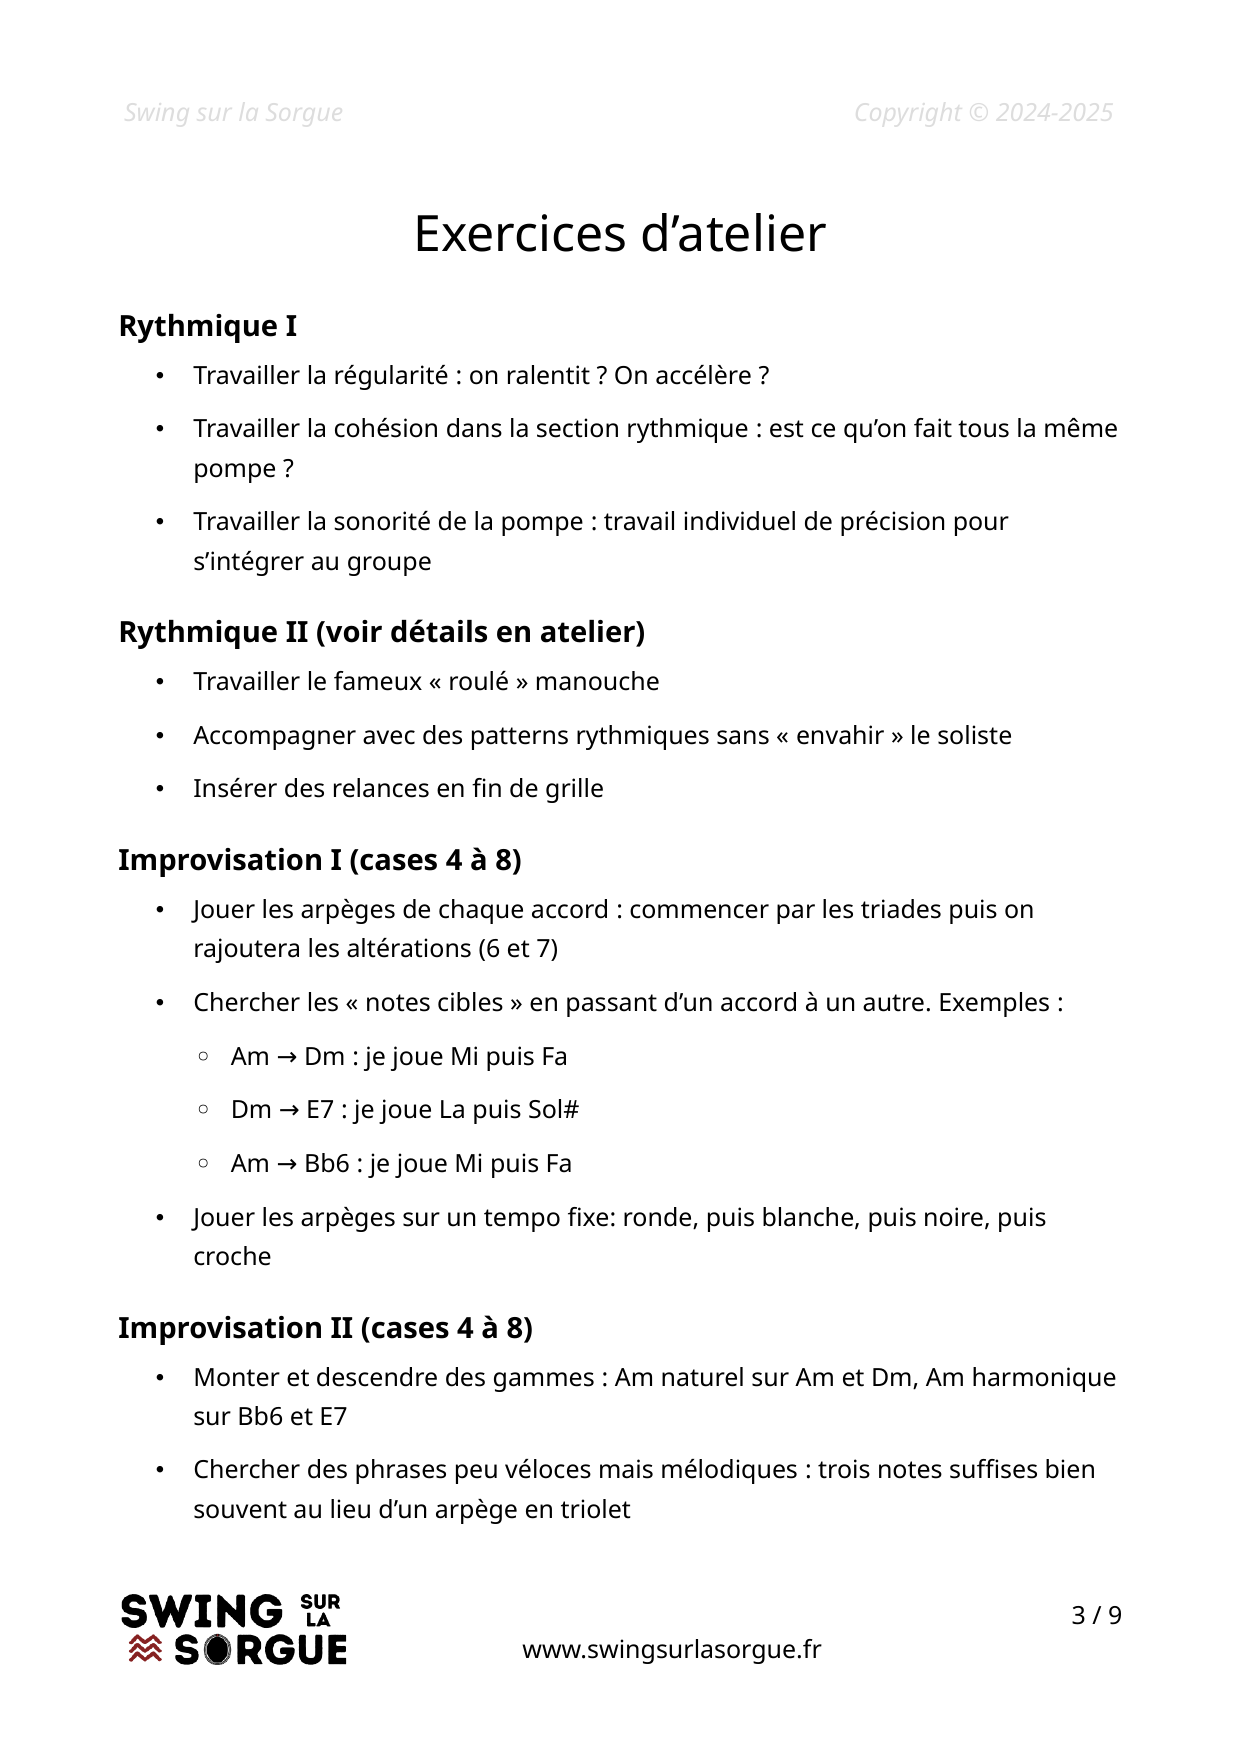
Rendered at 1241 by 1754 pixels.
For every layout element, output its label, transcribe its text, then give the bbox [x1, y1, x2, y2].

list Monter et descendre des gammes : Am naturel sur Am et Dm, Am harmonique sur Bb6 et E7 [156, 1359, 1122, 1432]
list Am → Dm : je joue Mi puis Fa [193, 1038, 1122, 1072]
subtitle Improvisation II (cases 4 à 8) [118, 1307, 1122, 1347]
subtitle Improvisation I (cases 4 à 8) [118, 839, 1122, 879]
list Chercher les « notes cibles » en passant d’un accord à un autre. Exemples : [156, 984, 1122, 1019]
list Chercher des phrases peu véloces mais mélodiques : trois notes suffises bien souvent au lieu d’un arpège en triolet [156, 1452, 1122, 1525]
list Travailler le fameux « roulé » manouche [156, 664, 1122, 698]
picture [121, 1594, 347, 1665]
list Travailler la sonorité de la pompe : travail individuel de précision pour s’intégrer au groupe [156, 504, 1122, 577]
list Insérer des relances en fin de grille [156, 771, 1122, 805]
list Travailler la régularité : on ralentit ? On accélère ? [156, 357, 1122, 391]
list Jouer les arpèges de chaque accord : commencer par les triades puis on rajoutera les altérations (6 et 7) [156, 892, 1122, 965]
list Accompagner avec des patterns rythmiques sans « envahir » le soliste [156, 717, 1122, 751]
list Am → Bb6 : je joue Mi puis Fa [193, 1146, 1122, 1180]
subtitle Rythmique II (voir détails en atelier) [118, 611, 1122, 651]
list Dm → E7 : je joue La puis Sol# [193, 1092, 1122, 1126]
list Travailler la cohésion dans la section rythmique : est ce qu’on fait tous la même pompe ? [156, 411, 1122, 484]
subtitle Rythmique I [118, 305, 1122, 345]
text Exercices d’atelier [118, 198, 1122, 266]
list Jouer les arpèges sur un tempo fixe: ronde, puis blanche, puis noire, puis croche [156, 1199, 1122, 1273]
